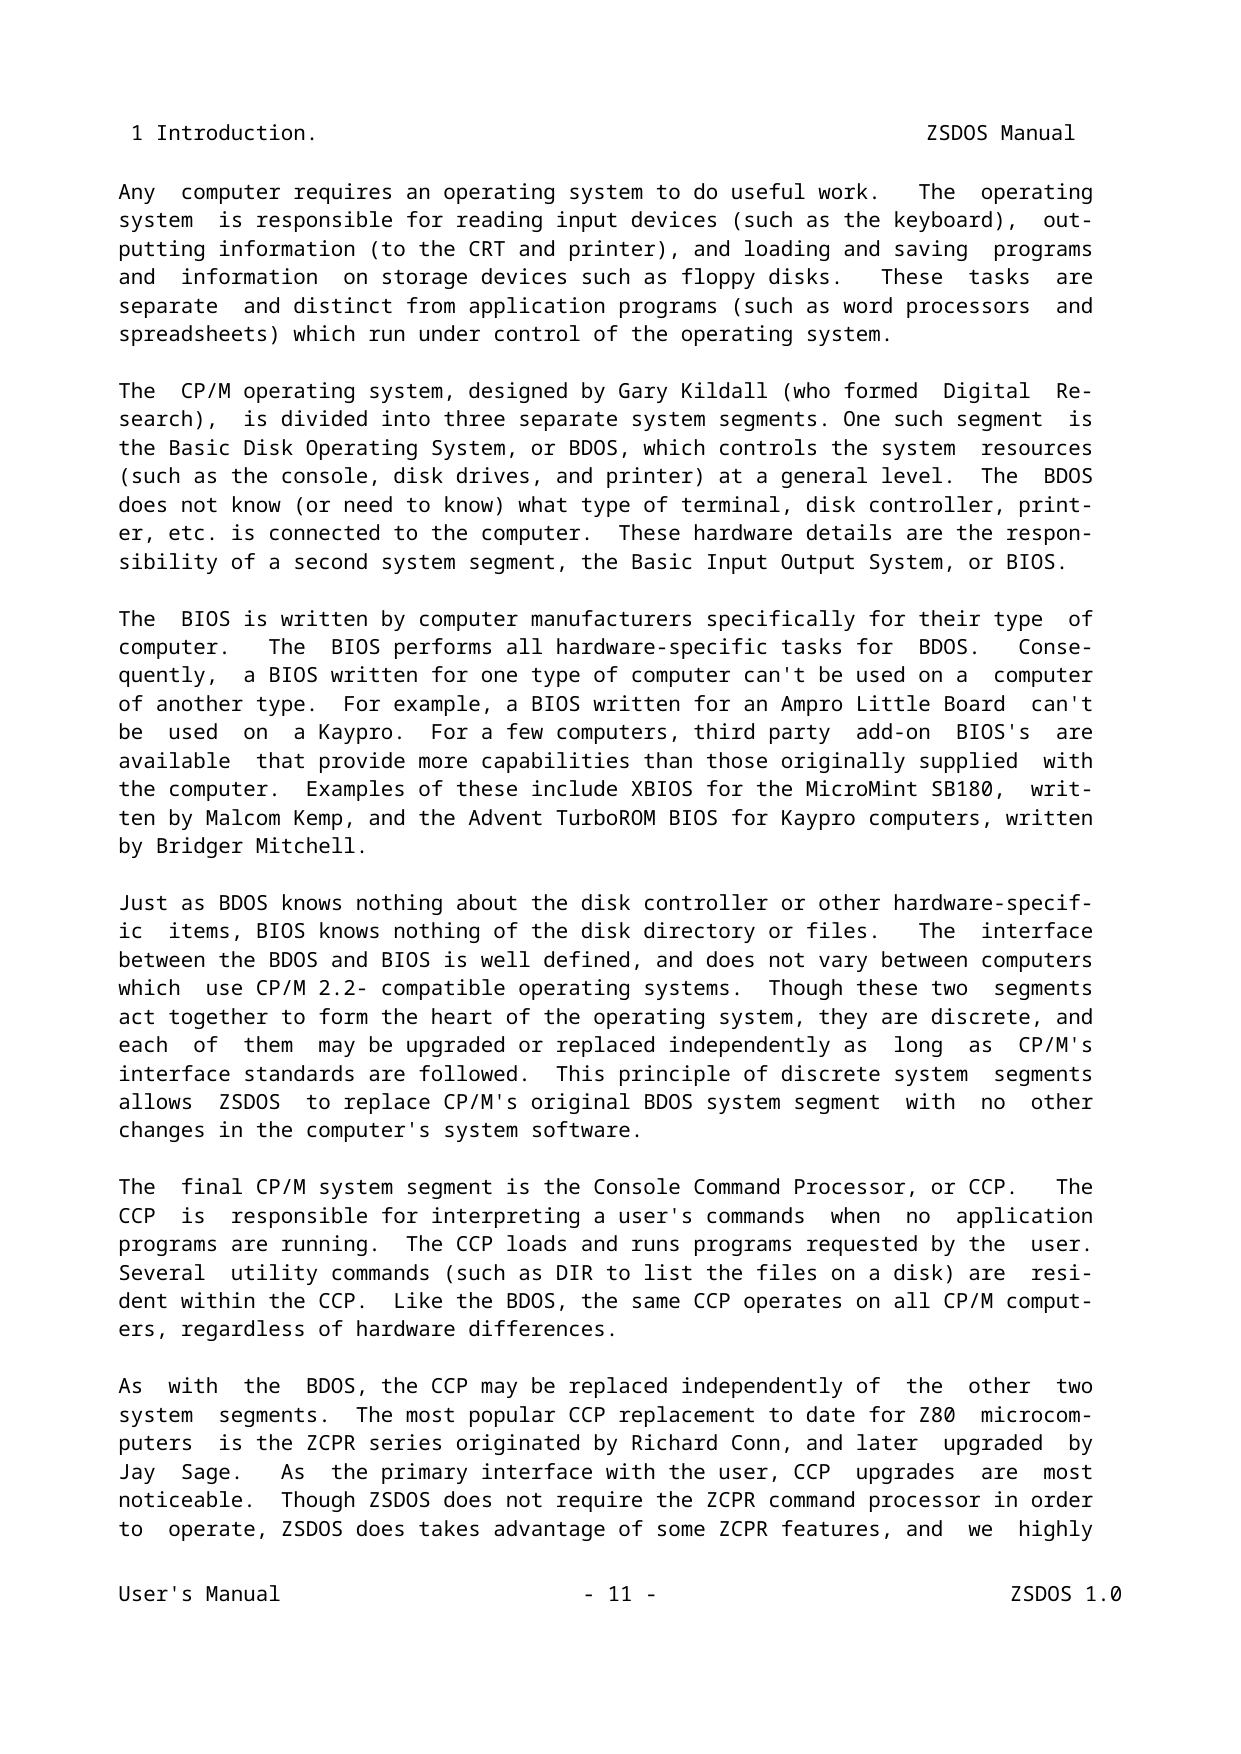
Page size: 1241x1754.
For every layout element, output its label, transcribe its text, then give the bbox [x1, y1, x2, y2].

text Just as BDOS knows nothing about the disk controller or other hardware-specif- [118, 888, 1122, 916]
text Several utility commands (such as DIR to list the files on a disk) are resi- [118, 1258, 1122, 1286]
text As with the BDOS, the CCP may be replaced independently of the other two [118, 1371, 1122, 1400]
text of another type. For example, a BIOS written for an Ampro Little Board can't [118, 689, 1122, 717]
text available that provide more capabilities than those originally supplied with [118, 746, 1122, 774]
text spreadsheets) which run under control of the operating system. [118, 319, 1122, 348]
text ic items, BIOS knows nothing of the disk directory or files. The interface [118, 916, 1122, 945]
text by Bridger Mitchell. [118, 831, 1122, 859]
text which use CP/M 2.2- compatible operating systems. Though these two segments [118, 973, 1122, 1002]
text quently, a BIOS written for one type of computer can't be used on a computer [118, 661, 1122, 689]
text puters is the ZCPR series originated by Richard Conn, and later upgraded by [118, 1428, 1122, 1457]
text interface standards are followed. This principle of discrete system segments [118, 1059, 1122, 1087]
text act together to form the heart of the operating system, they are discrete, and [118, 1002, 1122, 1030]
text computer. The BIOS performs all hardware-specific tasks for BDOS. Conse- [118, 632, 1122, 661]
text separate and distinct from application programs (such as word processors and [118, 291, 1122, 319]
text (such as the console, disk drives, and printer) at a general level. The BDOS [118, 461, 1122, 490]
text allows ZSDOS to replace CP/M's original BDOS system segment with no other [118, 1087, 1122, 1116]
text system segments. The most popular CCP replacement to date for Z80 microcom- [118, 1400, 1122, 1428]
text ers, regardless of hardware differences. [118, 1314, 1122, 1343]
text changes in the computer's system software. [118, 1116, 1122, 1144]
text Jay Sage. As the primary interface with the user, CCP upgrades are most [118, 1457, 1122, 1485]
text sibility of a second system segment, the Basic Input Output System, or BIOS. [118, 547, 1122, 575]
text and information on storage devices such as floppy disks. These tasks are [118, 262, 1122, 291]
text be used on a Kaypro. For a few computers, third party add-on BIOS's are [118, 717, 1122, 746]
text Any computer requires an operating system to do useful work. The operating [118, 177, 1122, 206]
text does not know (or need to know) what type of terminal, disk controller, print- [118, 490, 1122, 518]
text The BIOS is written by computer manufacturers specifically for their type of [118, 604, 1122, 632]
text search), is divided into three separate system segments. One such segment is [118, 404, 1122, 433]
text putting information (to the CRT and printer), and loading and saving programs [118, 234, 1122, 262]
text er, etc. is connected to the computer. These hardware details are the respon- [118, 518, 1122, 547]
text dent within the CCP. Like the BDOS, the same CCP operates on all CP/M comput- [118, 1286, 1122, 1314]
text CCP is responsible for interpreting a user's commands when no application [118, 1201, 1122, 1229]
text between the BDOS and BIOS is well defined, and does not vary between computers [118, 945, 1122, 973]
text to operate, ZSDOS does takes advantage of some ZCPR features, and we highly [118, 1514, 1122, 1542]
text the computer. Examples of these include XBIOS for the MicroMint SB180, writ- [118, 774, 1122, 803]
text The CP/M operating system, designed by Gary Kildall (who formed Digital Re- [118, 376, 1122, 404]
text programs are running. The CCP loads and runs programs requested by the user. [118, 1229, 1122, 1258]
text each of them may be upgraded or replaced independently as long as CP/M's [118, 1030, 1122, 1059]
text The final CP/M system segment is the Console Command Processor, or CCP. The [118, 1172, 1122, 1201]
text noticeable. Though ZSDOS does not require the ZCPR command processor in order [118, 1485, 1122, 1514]
text system is responsible for reading input devices (such as the keyboard), out- [118, 206, 1122, 234]
text the Basic Disk Operating System, or BDOS, which controls the system resources [118, 433, 1122, 461]
text ten by Malcom Kemp, and the Advent TurboROM BIOS for Kaypro computers, written [118, 803, 1122, 831]
